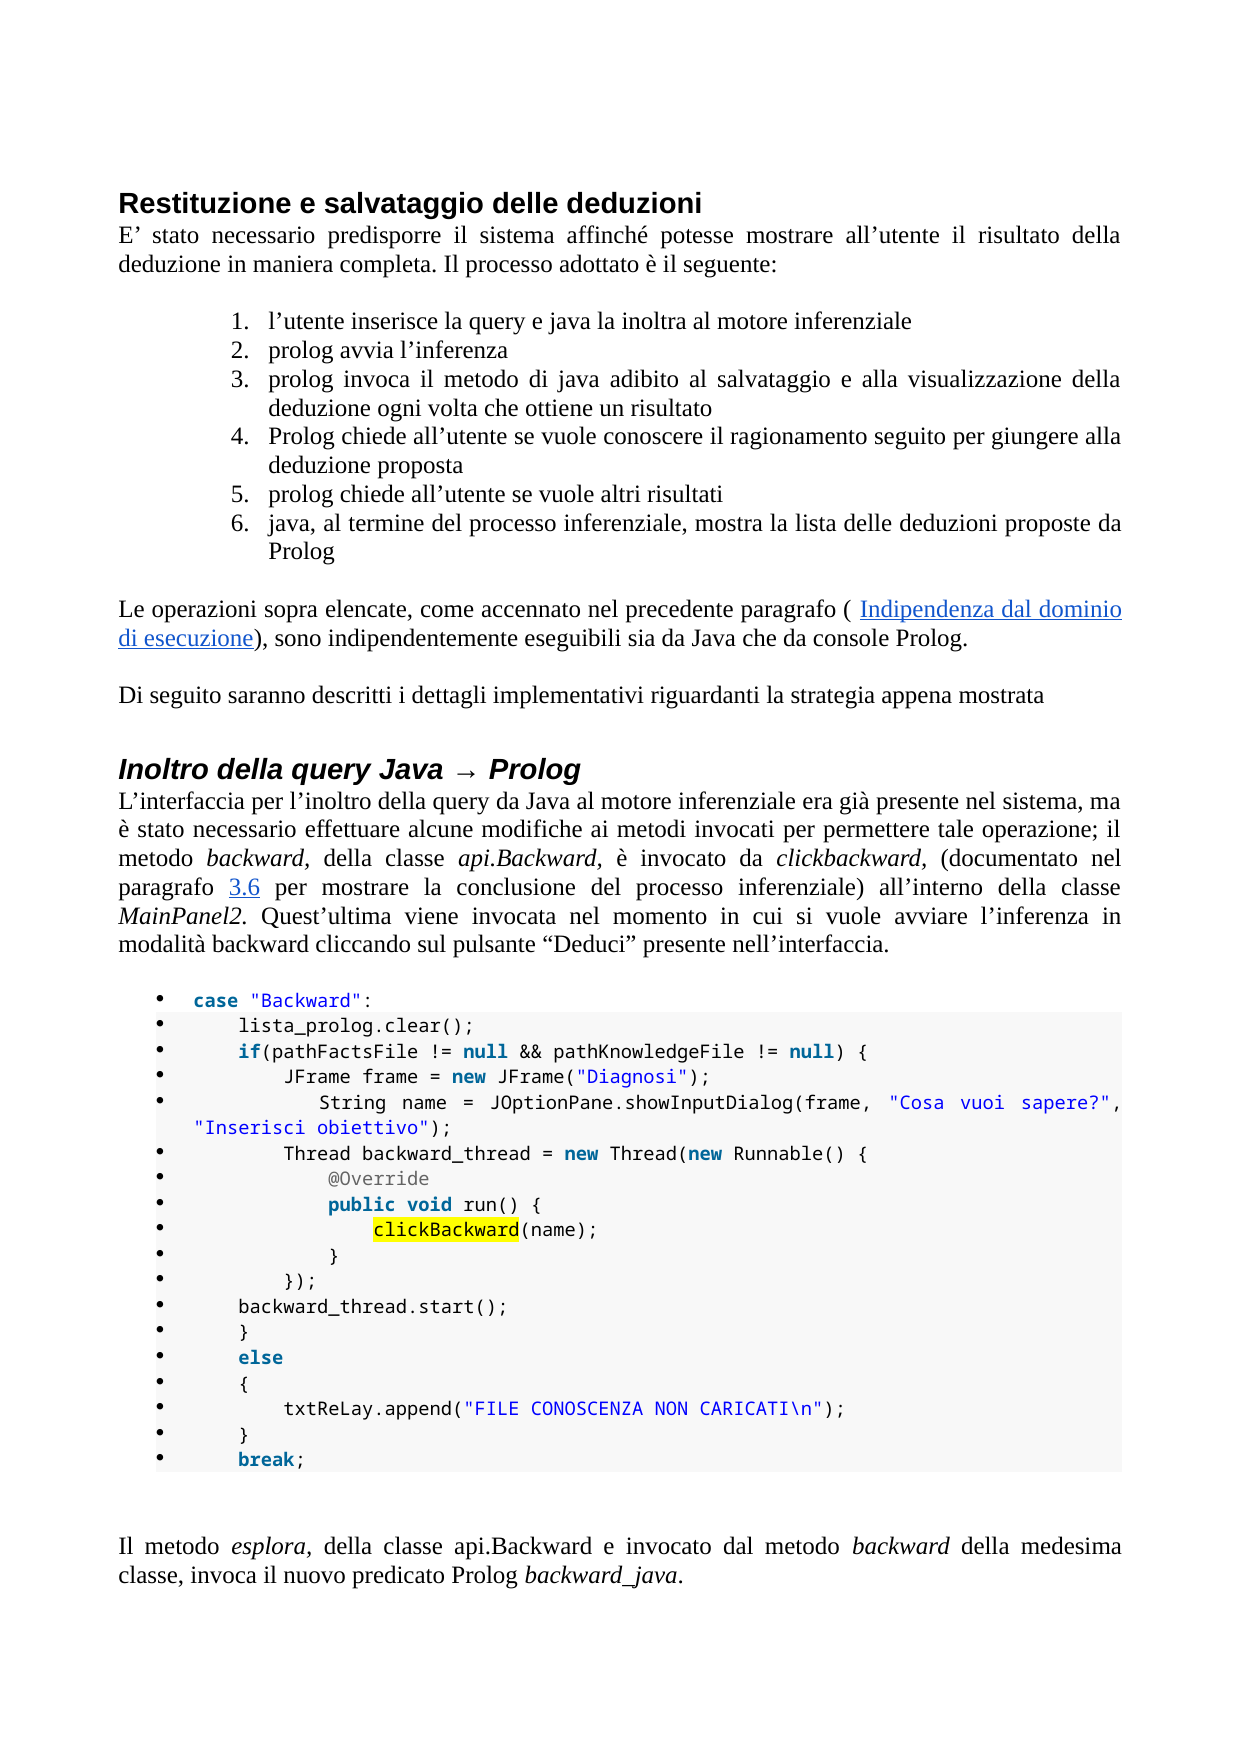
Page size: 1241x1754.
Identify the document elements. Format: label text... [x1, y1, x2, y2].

list }); [156, 1268, 1122, 1293]
subtitle Restituzione e salvataggio delle deduzioni [118, 187, 1122, 220]
list { [156, 1370, 1122, 1395]
text Di seguito saranno descritti i dettagli implementativi riguardanti la strategia appena mostrata [118, 680, 1122, 709]
list if(pathFactsFile != null && pathKnowledgeFile != null) { [156, 1038, 1122, 1063]
list } [156, 1242, 1122, 1268]
text E’ stato necessario predisporre il sistema affinché potesse mostrare all’utente il risultato della deduzione in maniera completa. Il processo adottato è il seguente: [118, 220, 1122, 278]
list break; [156, 1446, 1122, 1472]
text Le operazioni sopra elencate, come accennato nel precedente paragrafo ( Indipendenza dal dominio di esecuzione), sono indipendentemente eseguibili sia da Java che da console Prolog. [118, 594, 1122, 651]
text Il metodo esplora, della classe api.Backward e invocato dal metodo backward della medesima classe, invoca il nuovo predicato Prolog backward_java. [118, 1531, 1122, 1589]
list Prolog chiede all’utente se vuole conoscere il ragionamento seguito per giungere alla deduzione proposta [231, 421, 1122, 479]
list JFrame frame = new JFrame("Diagnosi"); [156, 1063, 1122, 1089]
list } [156, 1319, 1122, 1344]
list java, al termine del processo inferenziale, mostra la lista delle deduzioni proposte da Prolog [231, 508, 1122, 565]
list prolog chiede all’utente se vuole altri risultati [231, 479, 1122, 508]
list @Override [156, 1166, 1122, 1191]
list txtReLay.append("FILE CONOSCENZA NON CARICATI\n"); [156, 1395, 1122, 1421]
list public void run() { [156, 1191, 1122, 1217]
list prolog avvia l’inferenza [231, 335, 1122, 364]
list clickBackward(name); [156, 1217, 1122, 1242]
list } [156, 1421, 1122, 1446]
list l’utente inserisce la query e java la inoltra al motore inferenziale [231, 306, 1122, 335]
list case "Backward": [156, 987, 1122, 1012]
subtitle Inoltro della query Java → Prolog [118, 752, 1122, 786]
list String name = JOptionPane.showInputDialog(frame, "Cosa vuoi sapere?", "Inserisci obiettivo"); [156, 1089, 1122, 1140]
list prolog invoca il metodo di java adibito al salvataggio e alla visualizzazione della deduzione ogni volta che ottiene un risultato [231, 364, 1122, 421]
text L’interfaccia per l’inoltro della query da Java al motore inferenziale era già presente nel sistema, ma è stato necessario effettuare alcune modifiche ai metodi invocati per permettere tale operazione; il metodo backward, della classe api.Backward, è invocato da clickbackward, (documentato nel paragrafo 3.6 per mostrare la conclusione del processo inferenziale) all’interno della classe MainPanel2. Quest’ultima viene invocata nel momento in cui si vuole avviare l’inferenza in modalità backward cliccando sul pulsante “Deduci” presente nell’interfaccia. [118, 786, 1122, 958]
list backward_thread.start(); [156, 1293, 1122, 1319]
list else [156, 1344, 1122, 1370]
list Thread backward_thread = new Thread(new Runnable() { [156, 1140, 1122, 1166]
list lista_prolog.clear(); [156, 1012, 1122, 1038]
